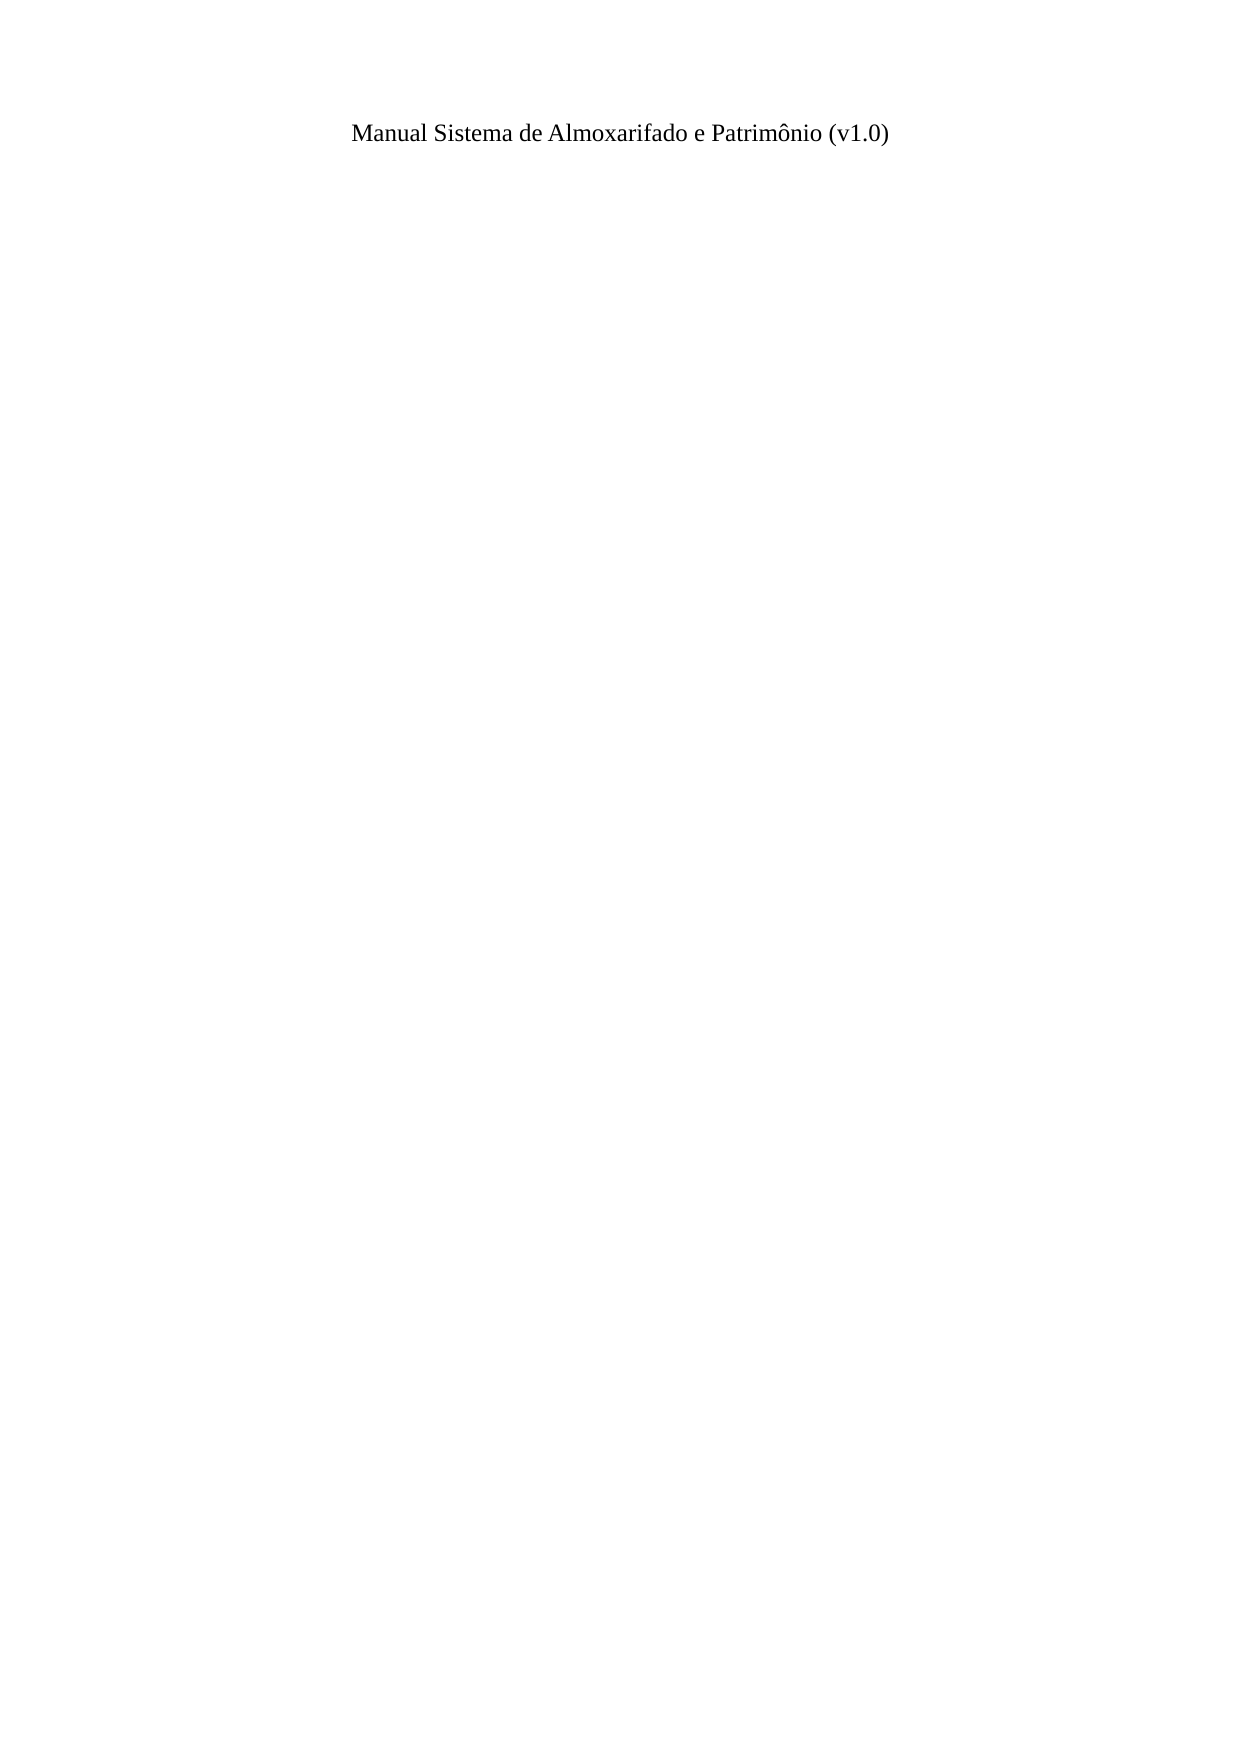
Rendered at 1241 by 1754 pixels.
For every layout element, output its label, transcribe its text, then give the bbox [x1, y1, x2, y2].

text Manual Sistema de Almoxarifado e Patrimônio (v1.0) [118, 118, 1122, 147]
